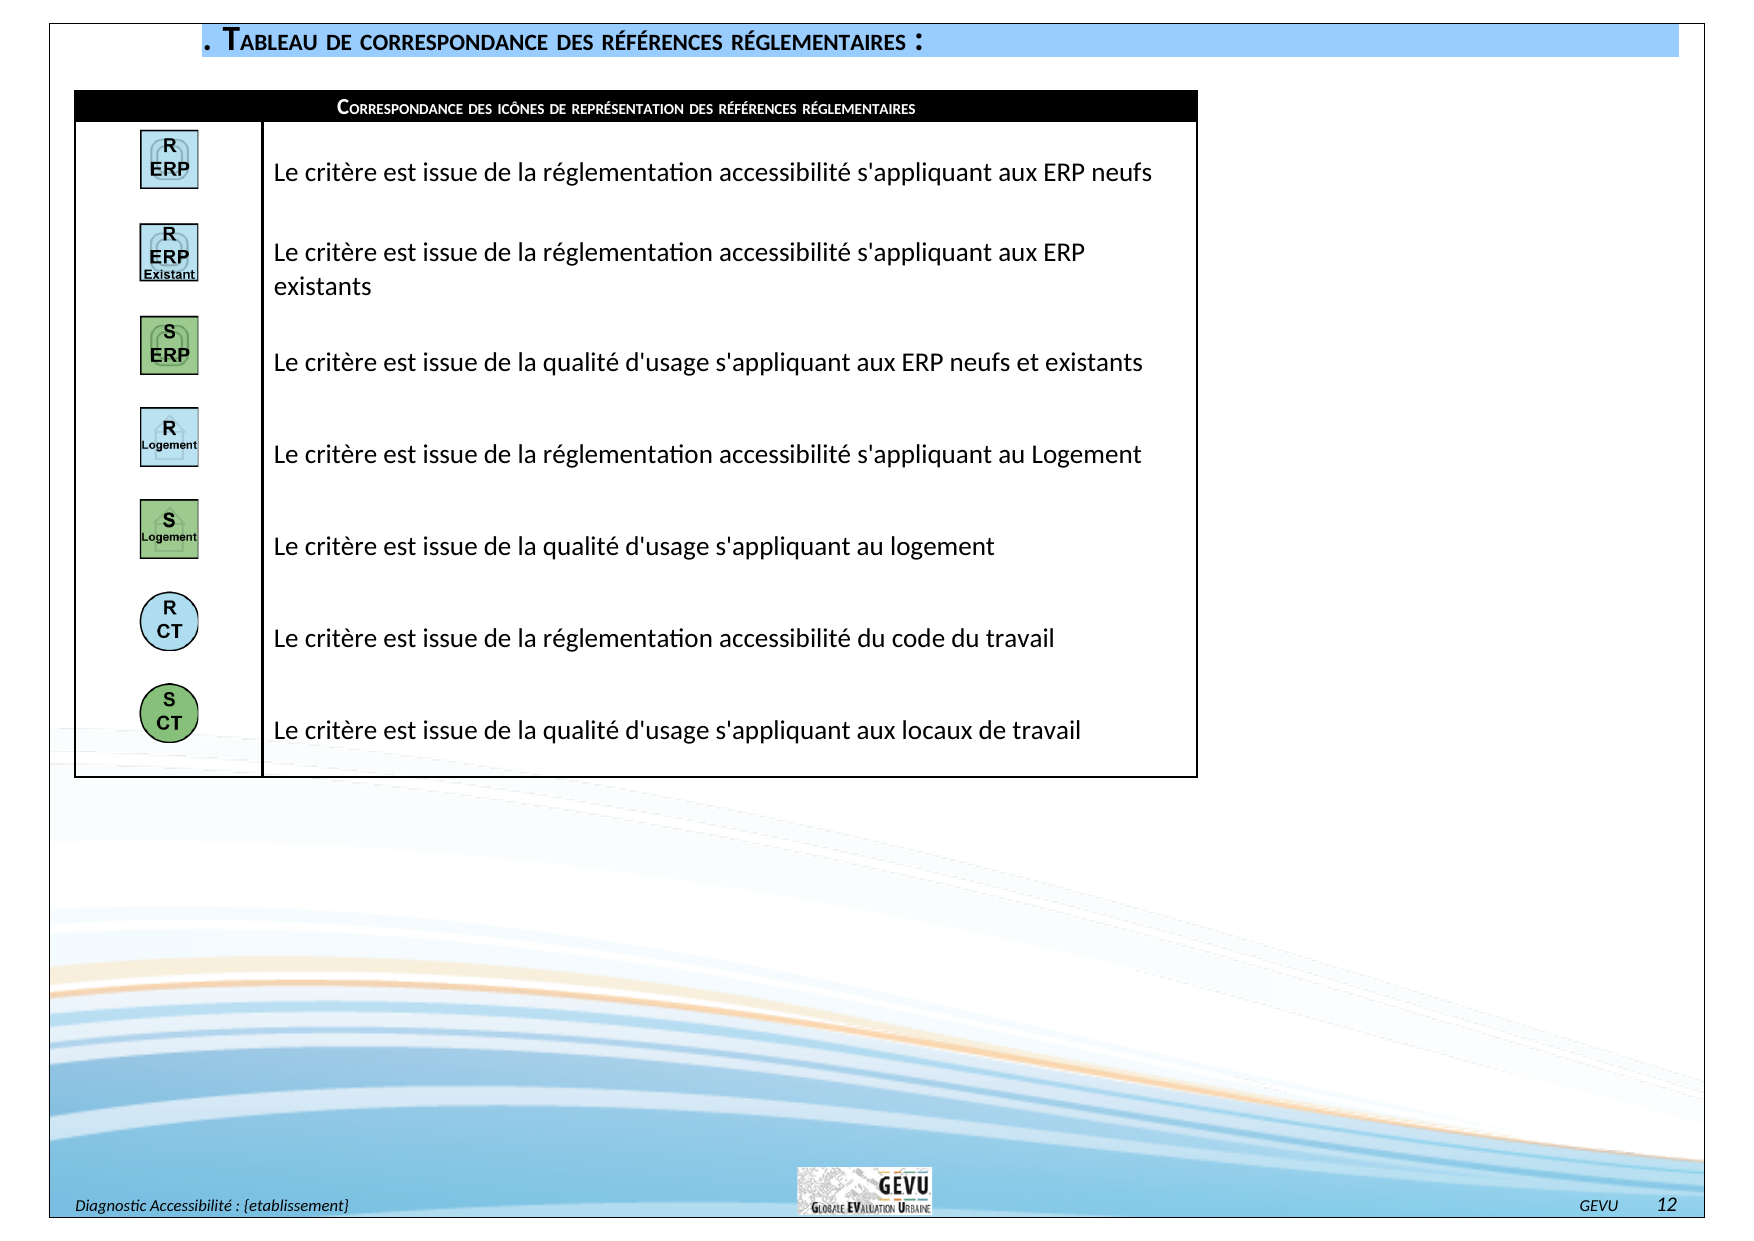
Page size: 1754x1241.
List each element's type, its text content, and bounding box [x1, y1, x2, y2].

table_cell [76, 316, 139, 374]
table_cell Le critère est issue de la réglementation accessibilité s'appliquant au Logement [264, 408, 1196, 500]
table_cell [76, 375, 261, 408]
table_cell [76, 224, 139, 282]
table_cell [199, 224, 261, 282]
table_cell [76, 283, 261, 316]
picture [139, 315, 199, 375]
table_cell Le critère est issue de la qualité d'usage s'appliquant aux ERP neufs et existants [264, 316, 1196, 408]
table_cell [76, 592, 261, 684]
table_cell Le critère est issue de la réglementation accessibilité s'appliquant aux ERP neufs [264, 122, 1196, 222]
table_cell Le critère est issue de la qualité d'usage s'appliquant au logement [264, 500, 1196, 592]
table_cell [76, 500, 261, 592]
picture [139, 499, 199, 559]
table_cell [76, 122, 261, 222]
table_cell Le critère est issue de la réglementation accessibilité du code du travail [264, 592, 1196, 684]
picture [476, 850, 1277, 1217]
table_cell [199, 316, 261, 374]
table_header Correspondance des icônes de représentation des références réglementaires [76, 92, 1196, 120]
table_cell Le critère est issue de la réglementation accessibilité s'appliquant aux ERP existants [264, 222, 1196, 316]
picture [139, 591, 199, 651]
picture [139, 223, 199, 283]
picture [139, 683, 199, 743]
picture [139, 407, 199, 467]
table_cell [76, 408, 261, 500]
subtitle Tableau de correspondance des références réglementaires : [202, 24, 1679, 57]
picture [139, 129, 199, 189]
table_cell [76, 684, 261, 776]
table_cell Le critère est issue de la qualité d'usage s'appliquant aux locaux de travail [264, 684, 1196, 776]
